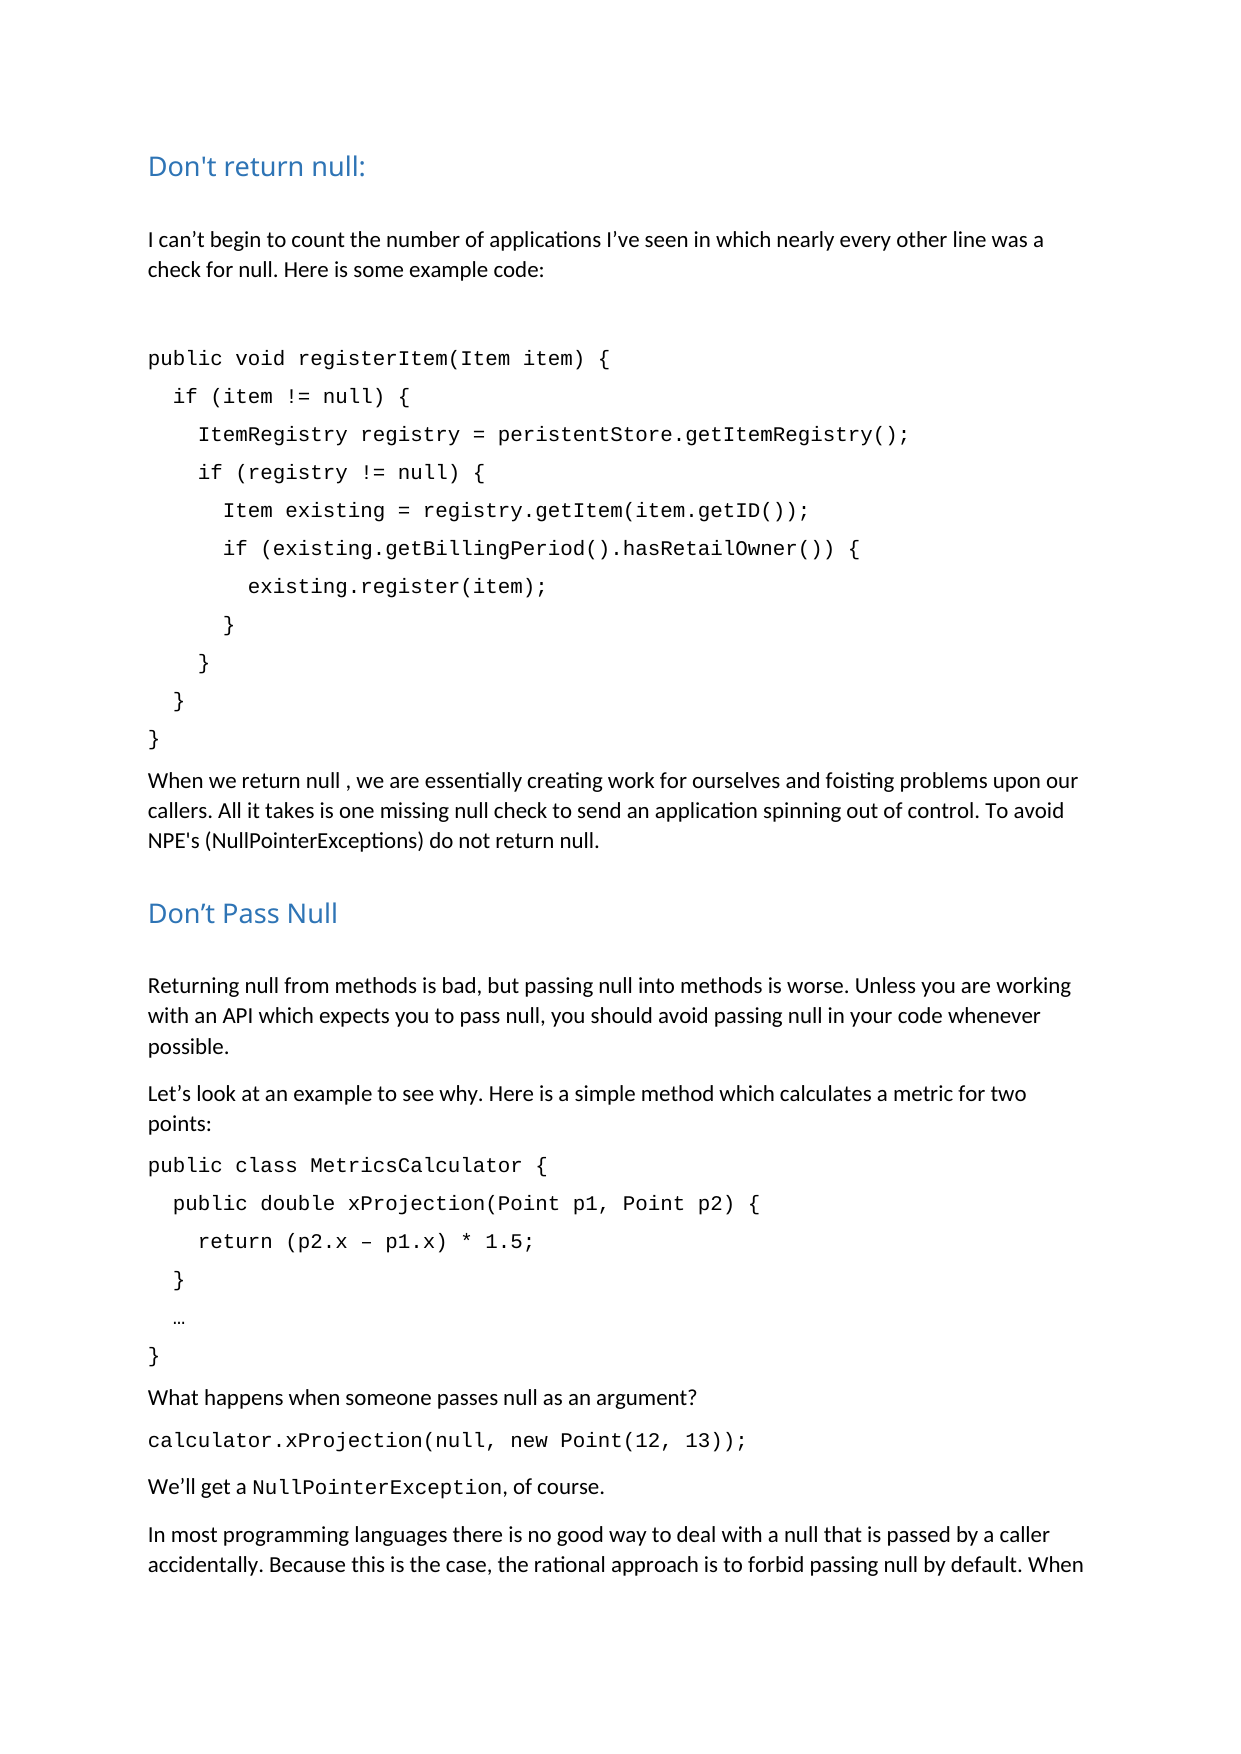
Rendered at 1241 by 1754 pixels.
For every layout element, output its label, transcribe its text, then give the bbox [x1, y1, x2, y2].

text } [148, 1269, 1093, 1291]
subtitle Don't return null: [148, 148, 1093, 184]
text existing.register(item); [148, 576, 1093, 598]
text if (registry != null) { [148, 463, 1093, 484]
text Let’s look at an example to see why. Here is a simple method which calculates a metric for two points: [148, 1079, 1093, 1137]
text return (p2.x – p1.x) * 1.5; [148, 1232, 1093, 1253]
text if (item != null) { [148, 387, 1093, 408]
subtitle Don’t Pass Null [148, 894, 1093, 931]
text if (existing.getBillingPeriod().hasRetailOwner()) { [148, 538, 1093, 560]
text calculator.xProjection(null, new Point(12, 13)); [148, 1430, 1093, 1454]
text ItemRegistry registry = peristentStore.getItemRegistry(); [148, 425, 1093, 446]
text We’ll get a NullPointerException, of course. [148, 1472, 1093, 1501]
text In most programming languages there is no good way to deal with a null that is passed by a caller accidentally. Because this is the case, the rational approach is to forbid passing null by default. When [148, 1520, 1093, 1578]
text I can’t begin to count the number of applications I’ve seen in which nearly every other line was a check for null. Here is some example code: [148, 225, 1093, 283]
text } [148, 614, 1093, 636]
text public void registerItem(Item item) { [148, 349, 1093, 370]
text } [148, 1345, 1093, 1367]
text Returning null from methods is bad, but passing null into methods is worse. Unless you are working with an API which expects you to pass null, you should avoid passing null in your code whenever possible. [148, 971, 1093, 1060]
text … [148, 1307, 1093, 1329]
text } [148, 728, 1093, 749]
text public double xProjection(Point p1, Point p2) { [148, 1194, 1093, 1215]
text Item existing = registry.getItem(item.getID()); [148, 501, 1093, 522]
text When we return null , we are essentially creating work for ourselves and foisting problems upon our callers. All it takes is one missing null check to send an application spinning out of control. To avoid NPE's (NullPointerExceptions) do not return null. [148, 766, 1093, 854]
text } [148, 652, 1093, 673]
text public class MetricsCalculator { [148, 1156, 1093, 1177]
text } [148, 690, 1093, 711]
text What happens when someone passes null as an argument? [148, 1383, 1093, 1411]
